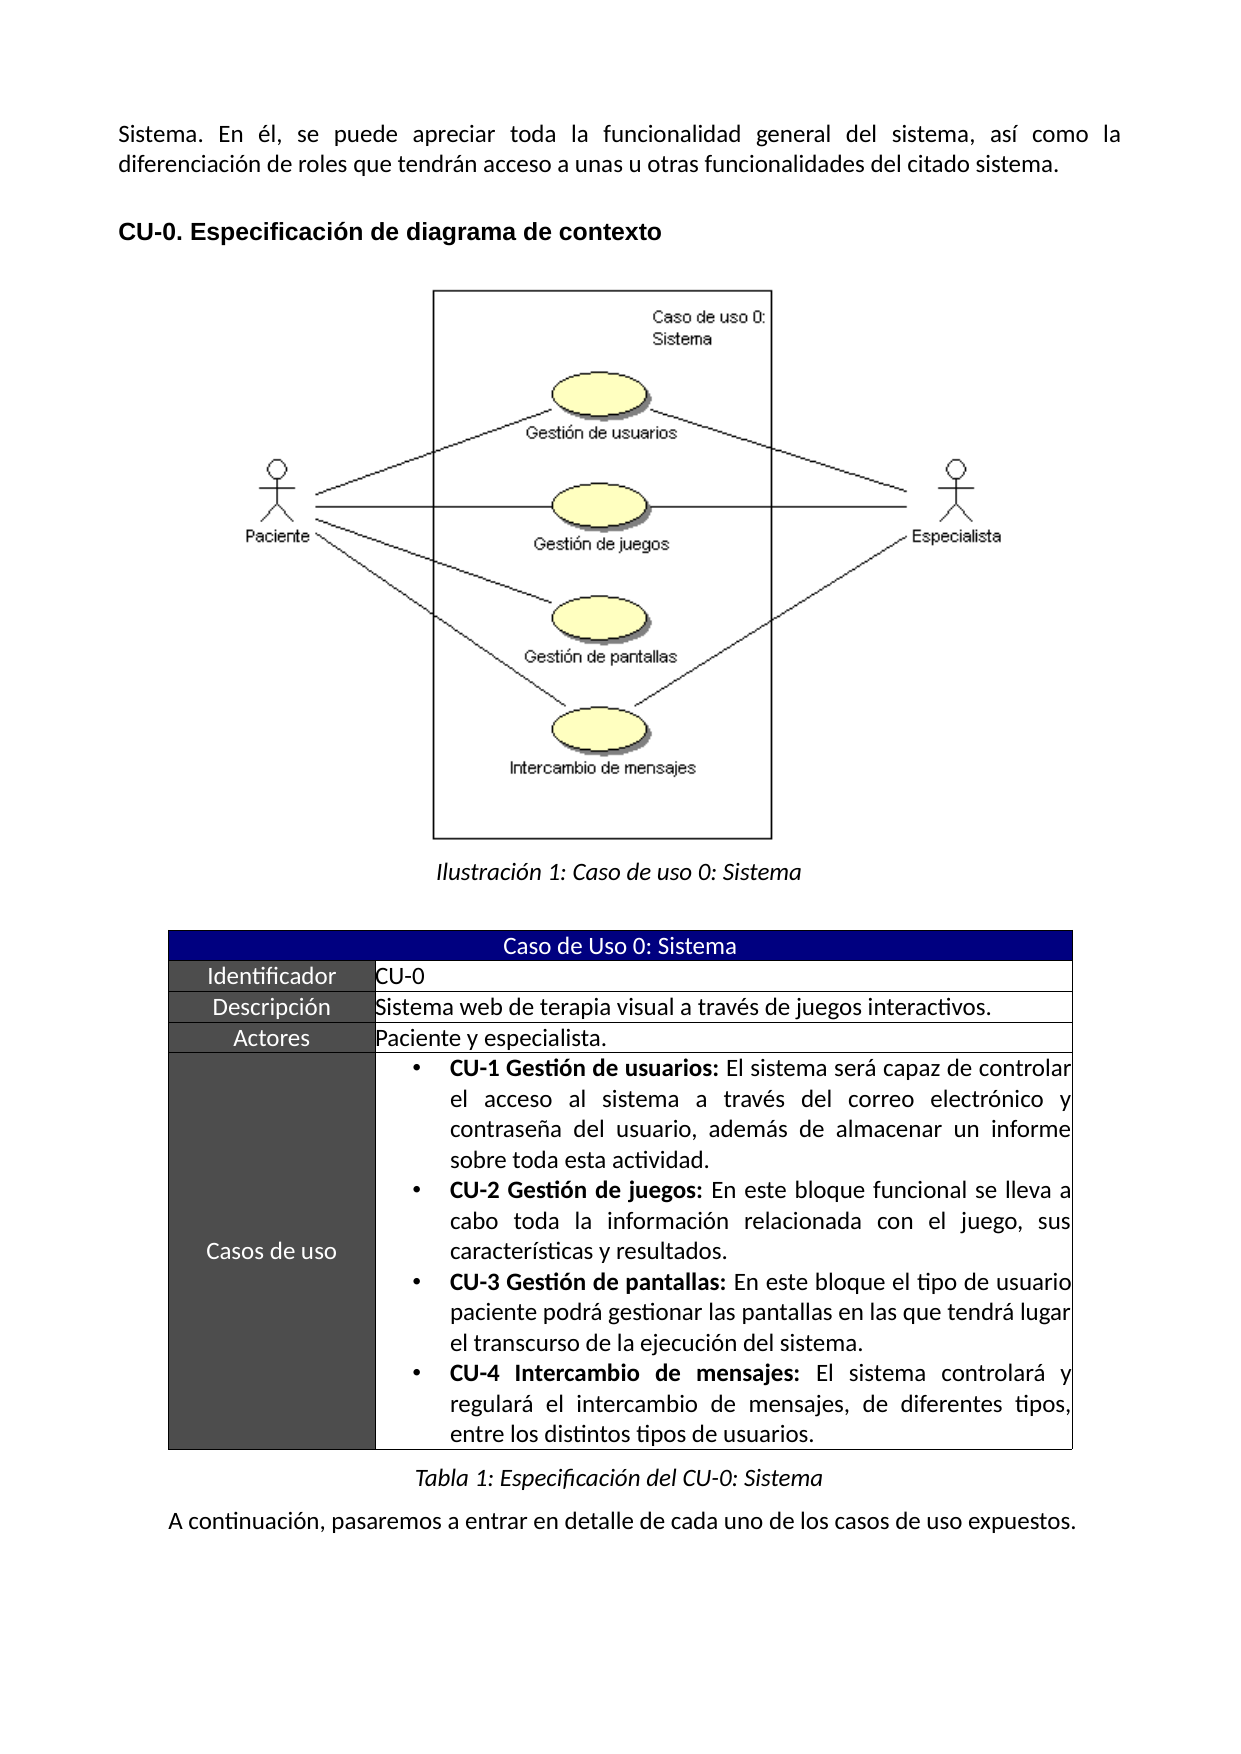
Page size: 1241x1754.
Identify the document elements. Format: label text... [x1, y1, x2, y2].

text Tabla 1: Especificación del CU-0: Sistema [118, 1462, 1122, 1492]
table_cell Descripción [169, 992, 375, 1022]
table_cell Sistema web de terapia visual a través de juegos interactivos. [376, 992, 1072, 1022]
table_cell CU-0 [376, 961, 1072, 991]
text Sistema. En él, se puede apreciar toda la funcionalidad general del sistema, así como la diferenciación de roles que tendrán acceso a unas u otras funcionalidades del citado sistema. [118, 118, 1122, 179]
subtitle Especificación de diagrama de contexto [118, 217, 1122, 245]
text Ilustración 1: Caso de uso 0: Sistema [215, 857, 1026, 887]
table_cell Paciente y especialista. [376, 1023, 1072, 1052]
table_cell CU-1 Gestión de usuarios: El sistema será capaz de controlar el acceso al sistema a través del correo electrónico y contraseña del usuario, además de almacenar un informe sobre toda esta actividad. CU-2 Gestión de juegos: En este bloque funcional se lleva a cabo toda la información relacionada con el juego, sus características y resultados. CU-3 Gestión de pantallas: En este bloque el tipo de usuario paciente podrá gestionar las pantallas en las que tendrá lugar el transcurso de la ejecución del sistema. CU-4 Intercambio de mensajes: El sistema controlará y regulará el intercambio de mensajes, de diferentes tipos, entre los distintos tipos de usuarios. [376, 1053, 1072, 1449]
table_header Caso de Uso 0: Sistema [169, 931, 1072, 960]
text A continuación, pasaremos a entrar en detalle de cada uno de los casos de uso expuestos. [118, 1505, 1122, 1535]
table_cell Casos de uso [169, 1053, 375, 1449]
picture [215, 270, 1026, 857]
table_cell Identificador [169, 961, 375, 991]
table_cell Actores [169, 1023, 375, 1052]
